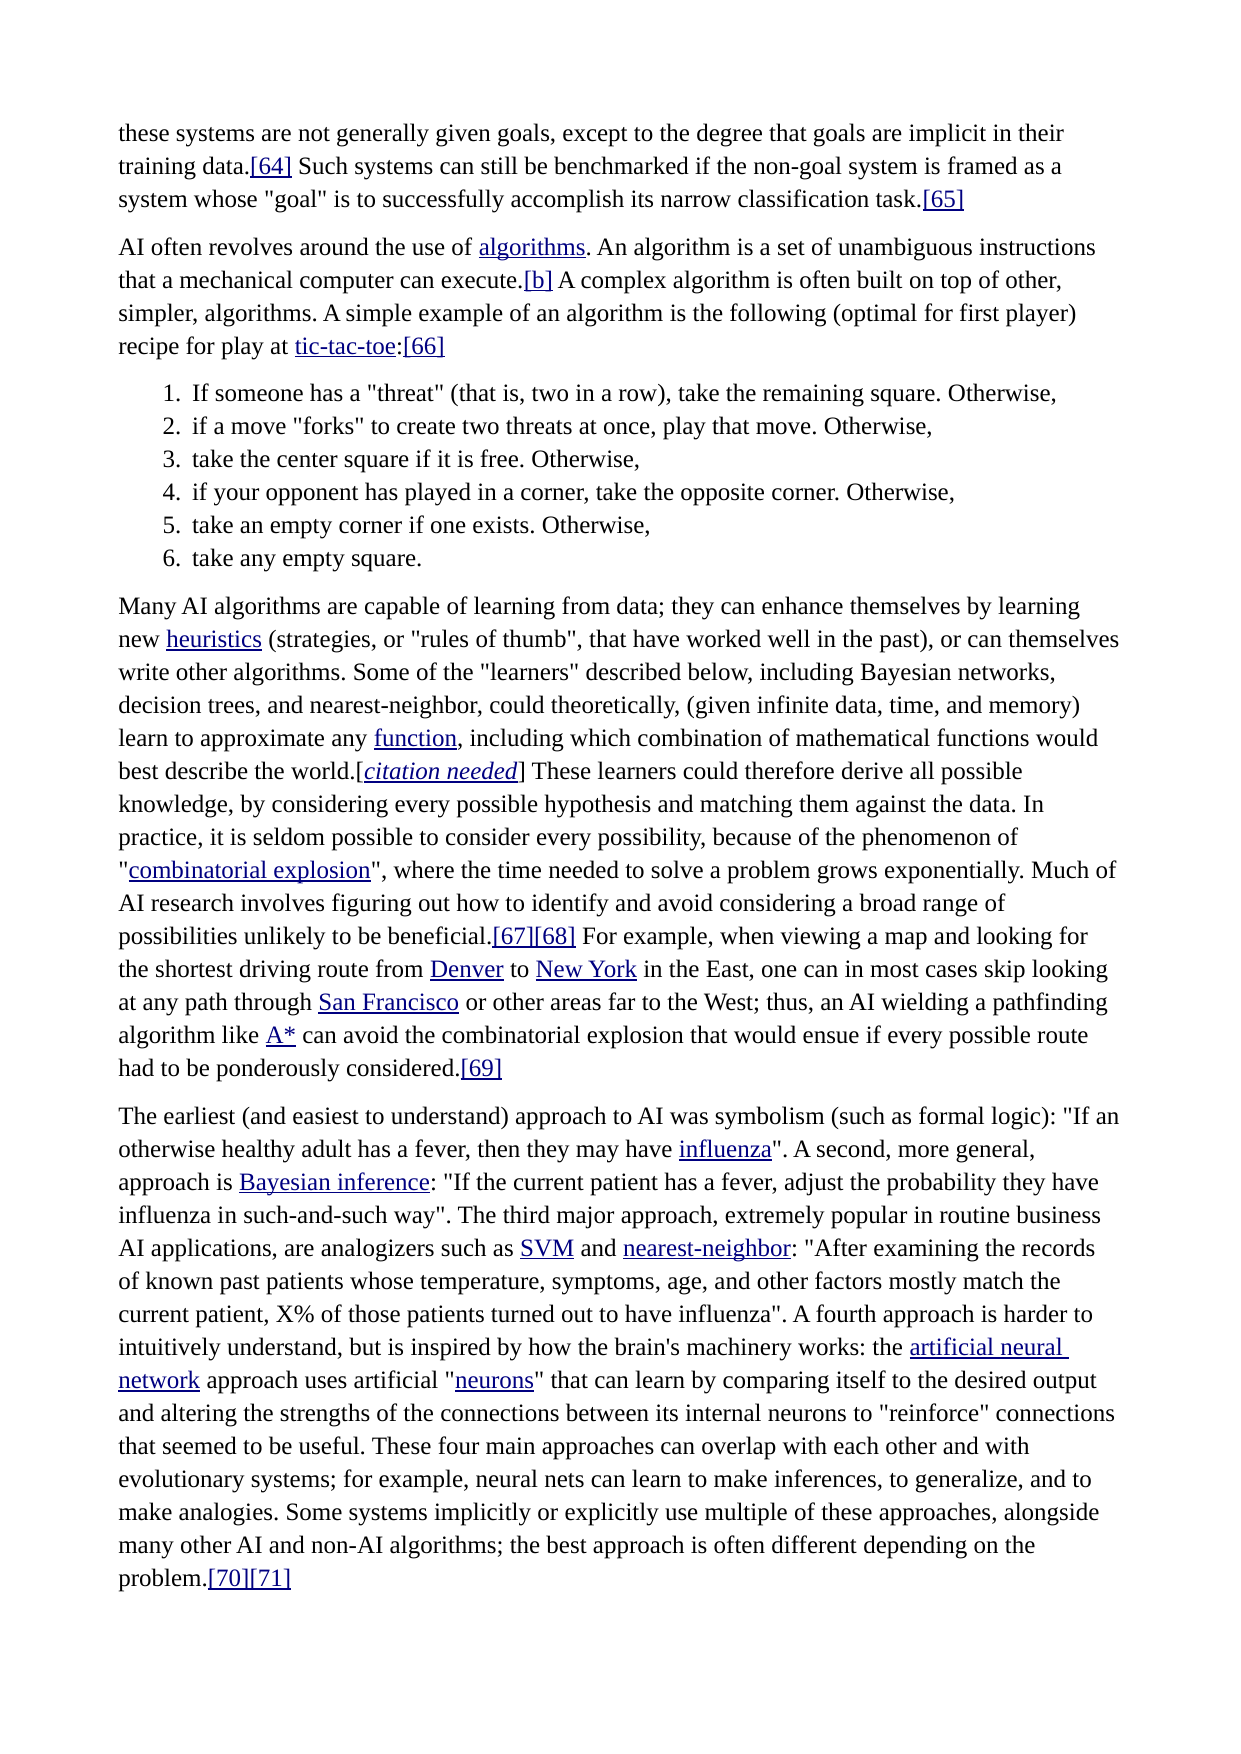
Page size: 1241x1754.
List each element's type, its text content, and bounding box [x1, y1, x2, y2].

list If someone has a "threat" (that is, two in a row), take the remaining square. Otherwise, [162, 378, 1122, 407]
list take any empty square. [162, 543, 1122, 572]
list if a move "forks" to create two threats at once, play that move. Otherwise, [162, 411, 1122, 440]
list if your opponent has played in a corner, take the opposite corner. Otherwise, [162, 477, 1122, 506]
list take the center square if it is free. Otherwise, [162, 444, 1122, 473]
text AI often revolves around the use of algorithms. An algorithm is a set of unambiguous instructions that a mechanical computer can execute.[b] A complex algorithm is often built on top of other, simpler, algorithms. A simple example of an algorithm is the following (optimal for first player) recipe for play at tic-tac-toe:[66] [118, 232, 1122, 359]
text The earliest (and easiest to understand) approach to AI was symbolism (such as formal logic): "If an otherwise healthy adult has a fever, then they may have influenza". A second, more general, approach is Bayesian inference: "If the current patient has a fever, adjust the probability they have influenza in such-and-such way". The third major approach, extremely popular in routine business AI applications, are analogizers such as SVM and nearest-neighbor: "After examining the records of known past patients whose temperature, symptoms, age, and other factors mostly match the current patient, X% of those patients turned out to have influenza". A fourth approach is harder to intuitively understand, but is inspired by how the brain's machinery works: the artificial neural network approach uses artificial "neurons" that can learn by comparing itself to the desired output and altering the strengths of the connections between its internal neurons to "reinforce" connections that seemed to be useful. These four main approaches can overlap with each other and with evolutionary systems; for example, neural nets can learn to make inferences, to generalize, and to make analogies. Some systems implicitly or explicitly use multiple of these approaches, alongside many other AI and non-AI algorithms; the best approach is often different depending on the problem.[70][71] [118, 1101, 1122, 1592]
text these systems are not generally given goals, except to the degree that goals are implicit in their training data.[64] Such systems can still be benchmarked if the non-goal system is framed as a system whose "goal" is to successfully accomplish its narrow classification task.[65] [118, 118, 1122, 213]
list take an empty corner if one exists. Otherwise, [162, 511, 1122, 539]
text Many AI algorithms are capable of learning from data; they can enhance themselves by learning new heuristics (strategies, or "rules of thumb", that have worked well in the past), or can themselves write other algorithms. Some of the "learners" described below, including Bayesian networks, decision trees, and nearest-neighbor, could theoretically, (given infinite data, time, and memory) learn to approximate any function, including which combination of mathematical functions would best describe the world.[citation needed] These learners could therefore derive all possible knowledge, by considering every possible hypothesis and matching them against the data. In practice, it is seldom possible to consider every possibility, because of the phenomenon of "combinatorial explosion", where the time needed to solve a problem grows exponentially. Much of AI research involves figuring out how to identify and avoid considering a broad range of possibilities unlikely to be beneficial.[67][68] For example, when viewing a map and looking for the shortest driving route from Denver to New York in the East, one can in most cases skip looking at any path through San Francisco or other areas far to the West; thus, an AI wielding a pathfinding algorithm like A* can avoid the combinatorial explosion that would ensue if every possible route had to be ponderously considered.[69] [118, 591, 1122, 1082]
